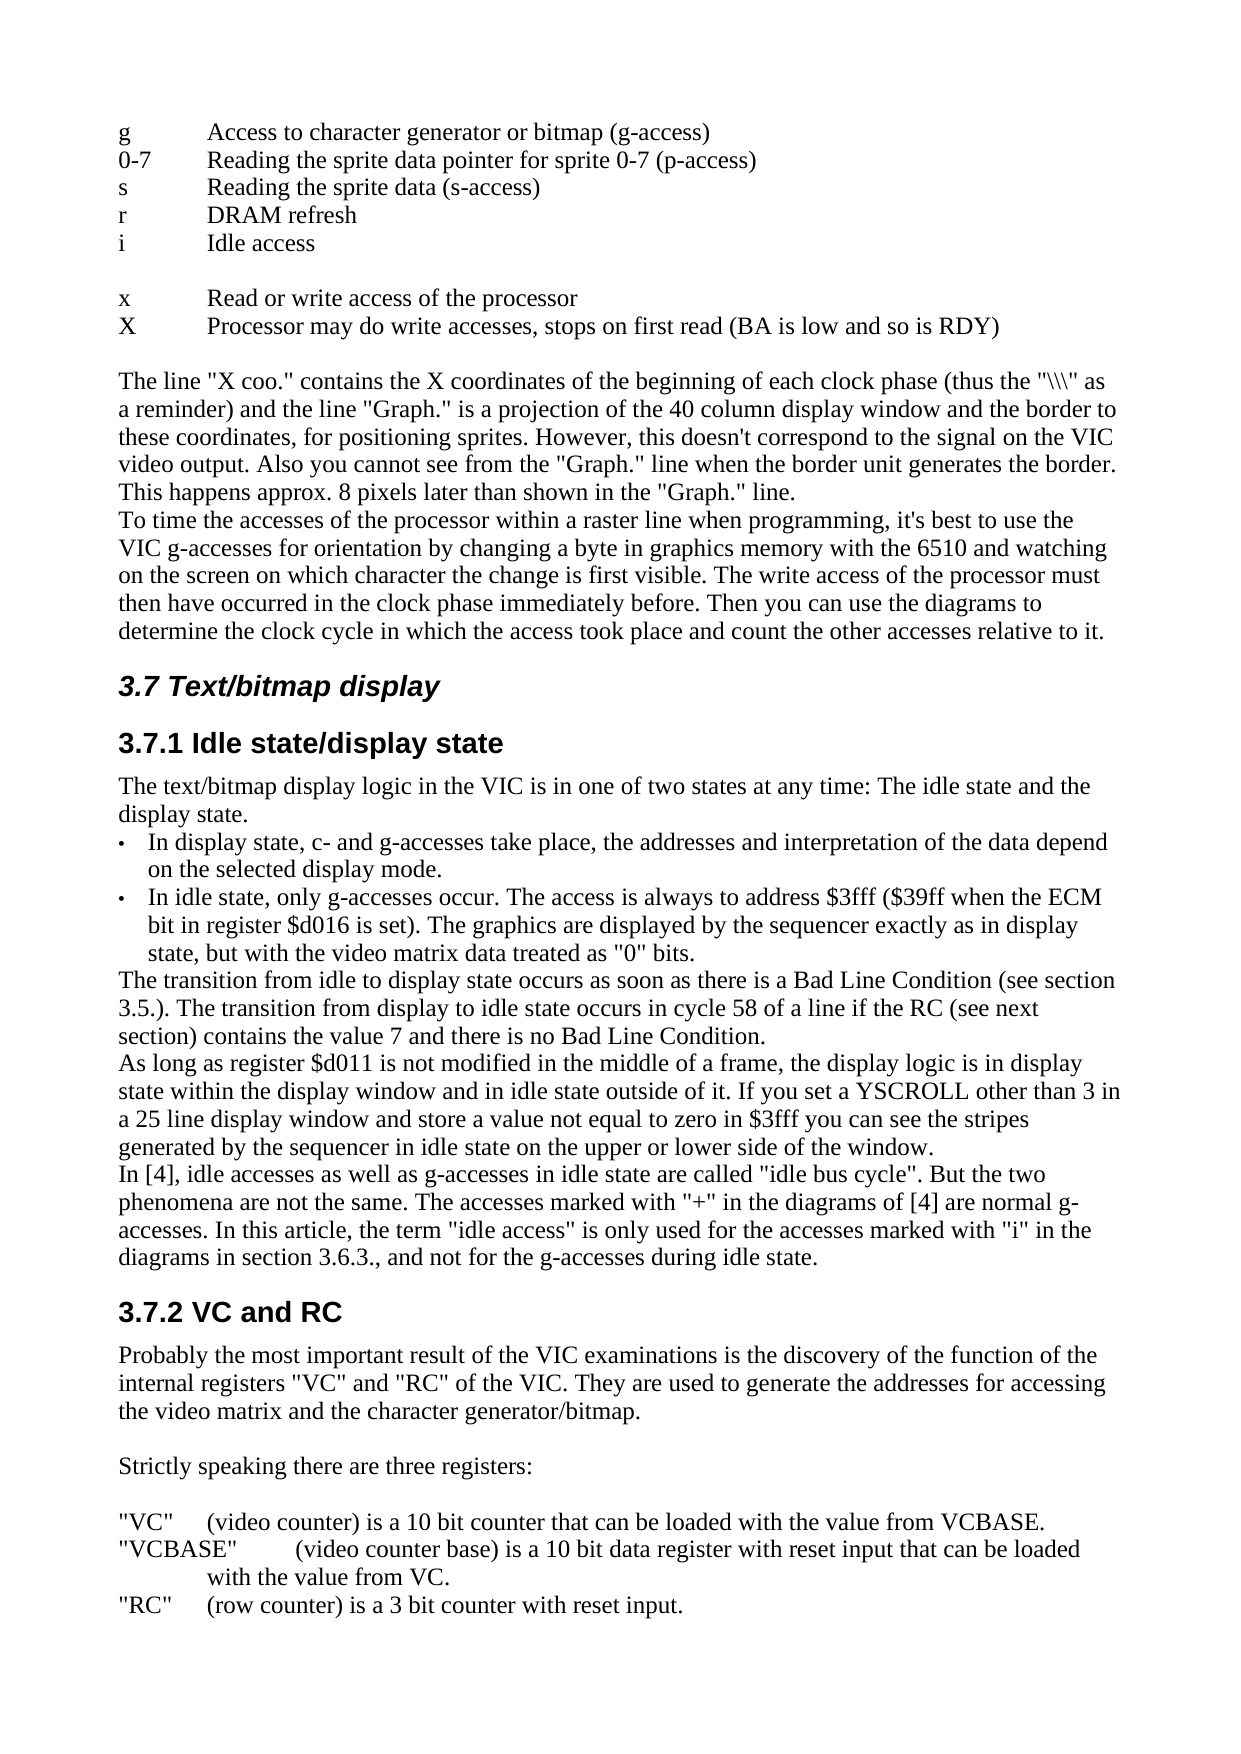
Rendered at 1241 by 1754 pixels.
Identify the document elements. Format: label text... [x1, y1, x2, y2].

text r DRAM refresh [118, 201, 1122, 229]
text g Access to character generator or bitmap (g-access) [118, 118, 1122, 146]
list In display state, c- and g-accesses take place, the addresses and interpretation of the data depend on the selected display mode. [118, 828, 1122, 883]
text In [4], idle accesses as well as g-accesses in idle state are called "idle bus cycle". But the two phenomena are not the same. The accesses marked with "+" in the diagrams of [4] are normal g-accesses. In this article, the term "idle access" is only used for the accesses marked with "i" in the diagrams in section 3.6.3., and not for the g-accesses during idle state. [118, 1160, 1122, 1271]
subtitle VC and RC [118, 1296, 1122, 1329]
text Probably the most important result of the VIC examinations is the discovery of the function of the internal registers "VC" and "RC" of the VIC. They are used to generate the addresses for accessing the video matrix and the character generator/bitmap. [118, 1341, 1122, 1424]
text s Reading the sprite data (s-access) [118, 173, 1122, 201]
text The line "X coo." contains the X coordinates of the beginning of each clock phase (thus the "\\\" as a reminder) and the line "Graph." is a projection of the 40 column display window and the border to these coordinates, for positioning sprites. However, this doesn't correspond to the signal on the VIC video output. Also you cannot see from the "Graph." line when the border unit generates the border. This happens approx. 8 pixels later than shown in the "Graph." line. [118, 367, 1122, 506]
subtitle Idle state/display state [118, 727, 1122, 760]
text The transition from idle to display state occurs as soon as there is a Bad Line Condition (see section 3.5.). The transition from display to idle state occurs in cycle 58 of a line if the RC (see next section) contains the value 7 and there is no Bad Line Condition. [118, 966, 1122, 1049]
text X Processor may do write accesses, stops on first read (BA is low and so is RDY) [118, 312, 1122, 340]
text To time the accesses of the processor within a raster line when programming, it's best to use the VIC g-accesses for orientation by changing a byte in graphics memory with the 6510 and watching on the screen on which character the change is first visible. The write access of the processor must then have occurred in the clock phase immediately before. Then you can use the diagrams to determine the clock cycle in which the access took place and count the other accesses relative to it. [118, 506, 1122, 644]
text "RC" (row counter) is a 3 bit counter with reset input. [118, 1591, 1122, 1618]
subtitle Text/bitmap display [118, 669, 1122, 702]
text As long as register $d011 is not modified in the middle of a frame, the display logic is in display state within the display window and in idle state outside of it. If you set a YSCROLL other than 3 in a 25 line display window and store a value not equal to zero in $3fff you can see the stripes generated by the sequencer in idle state on the upper or lower side of the window. [118, 1049, 1122, 1160]
text i Idle access [118, 229, 1122, 257]
list In idle state, only g-accesses occur. The access is always to address $3fff ($39ff when the ECM bit in register $d016 is set). The graphics are displayed by the sequencer exactly as in display state, but with the video matrix data treated as "0" bits. [118, 883, 1122, 966]
text "VC" (video counter) is a 10 bit counter that can be loaded with the value from VCBASE. [118, 1508, 1122, 1535]
text 0-7 Reading the sprite data pointer for sprite 0-7 (p-access) [118, 146, 1122, 173]
text The text/bitmap display logic in the VIC is in one of two states at any time: The idle state and the display state. [118, 772, 1122, 828]
text Strictly speaking there are three registers: [118, 1452, 1122, 1480]
text "VCBASE" (video counter base) is a 10 bit data register with reset input that can be loaded with the value from VC. [118, 1535, 1122, 1591]
text x Read or write access of the processor [118, 284, 1122, 312]
